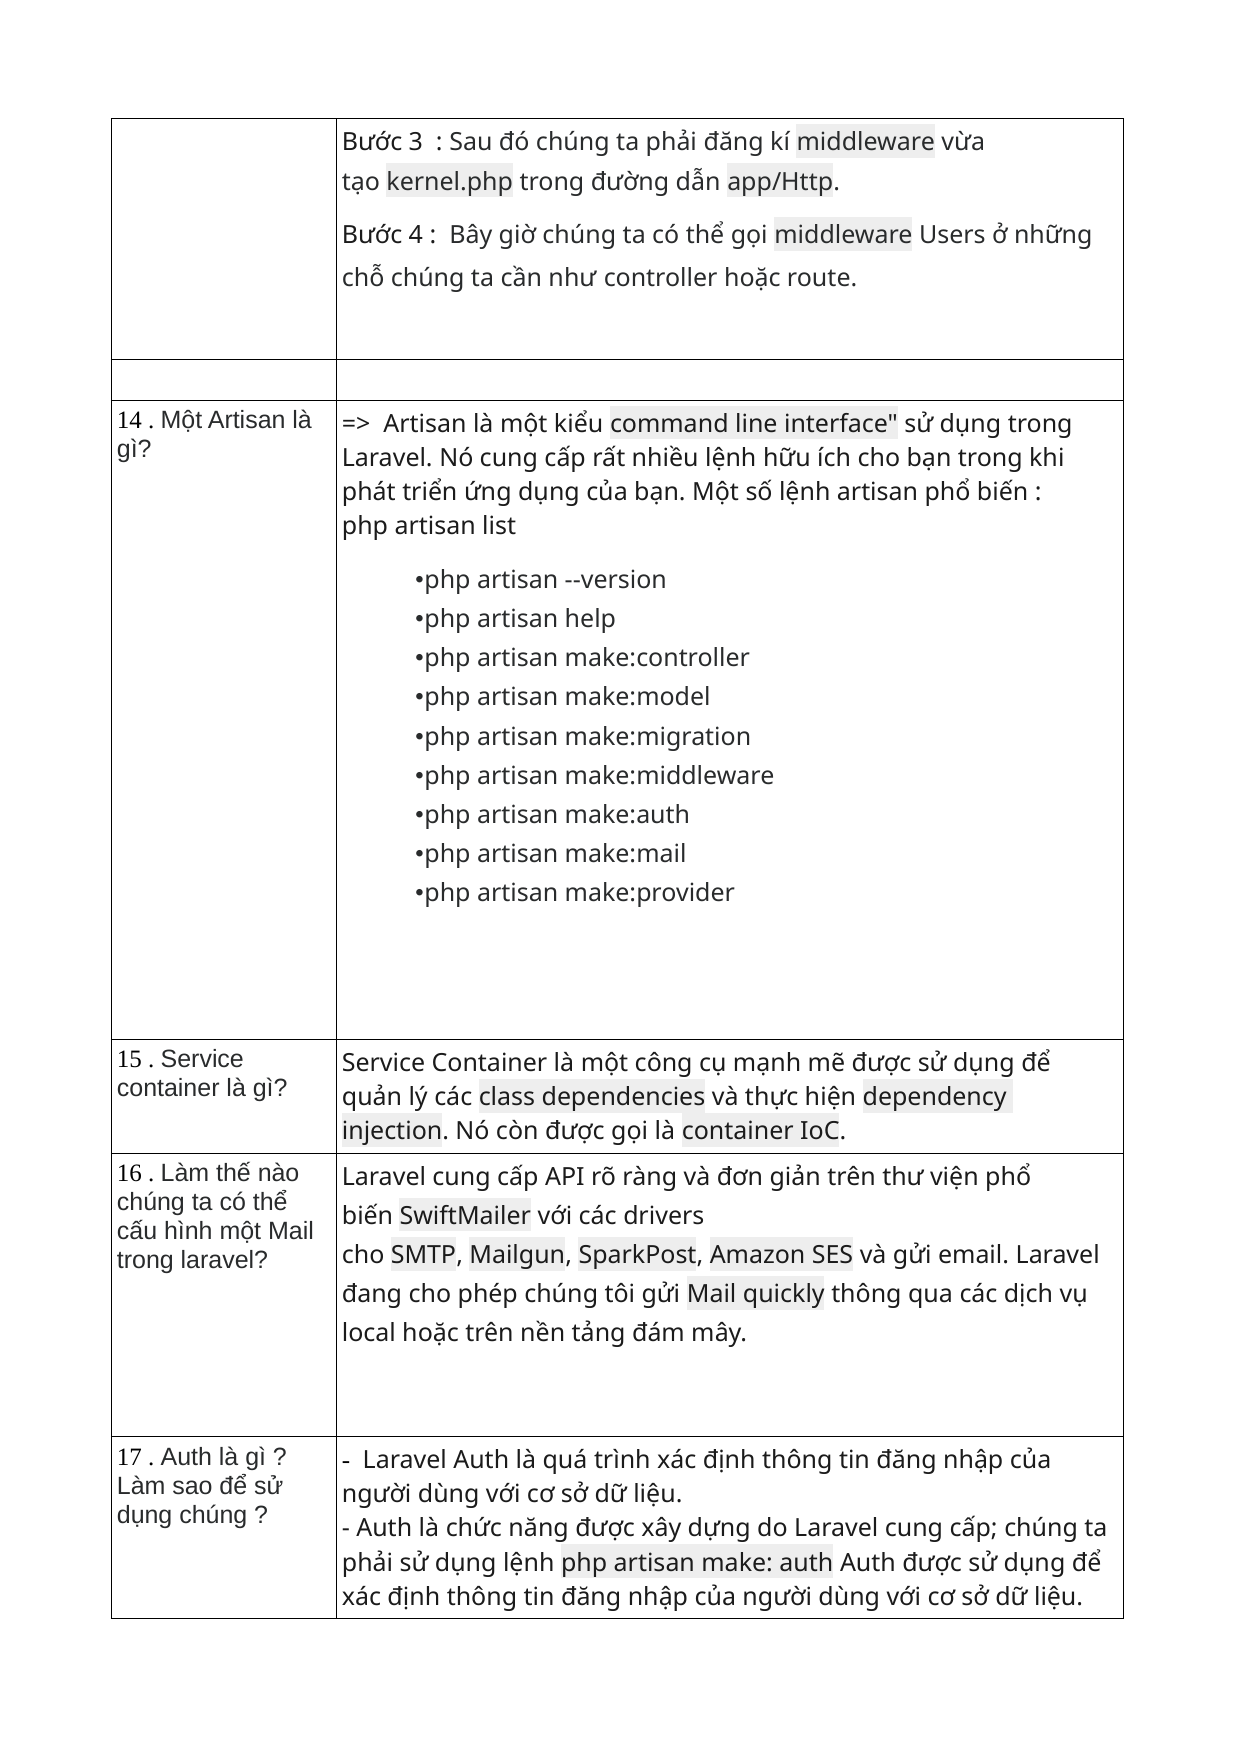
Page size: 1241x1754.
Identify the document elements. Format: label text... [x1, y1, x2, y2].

table_cell 17 . Auth là gì ? Làm sao để sử dụng chúng ? [112, 1437, 336, 1618]
table_cell => Artisan là một kiểu command line interface" sử dụng trong Laravel. Nó cung cấp rất nhiều lệnh hữu ích cho bạn trong khi phát triển ứng dụng của bạn. Một số lệnh artisan phổ biến : php artisan list php artisan --version php artisan help php artisan make:controller php artisan make:model php artisan make:migration php artisan make:middleware php artisan make:auth php artisan make:mail php artisan make:provider [337, 401, 1123, 1039]
table_cell [112, 119, 336, 359]
table_cell [112, 360, 336, 400]
table_cell Bước 3 : Sau đó chúng ta phải đăng kí middleware vừa tạo kernel.php trong đường dẫn app/Http. Bước 4 : Bây giờ chúng ta có thể gọi middleware Users ở những chỗ chúng ta cần như controller hoặc route. [337, 119, 1123, 359]
table_cell Laravel cung cấp API rõ ràng và đơn giản trên thư viện phổ biến SwiftMailer với các drivers cho SMTP, Mailgun, SparkPost, Amazon SES và gửi email. Laravel đang cho phép chúng tôi gửi Mail quickly thông qua các dịch vụ local hoặc trên nền tảng đám mây. [337, 1154, 1123, 1436]
table_cell [337, 360, 1123, 400]
table_cell - Laravel Auth là quá trình xác định thông tin đăng nhập của người dùng với cơ sở dữ liệu. - Auth là chức năng được xây dựng do Laravel cung cấp; chúng ta phải sử dụng lệnh php artisan make: auth Auth được sử dụng để xác định thông tin đăng nhập của người dùng với cơ sở dữ liệu. [337, 1437, 1123, 1618]
table_cell 16 . Làm thế nào chúng ta có thể cấu hình một Mail trong laravel? [112, 1154, 336, 1436]
table_cell Service Container là một công cụ mạnh mẽ được sử dụng để quản lý các class dependencies và thực hiện dependency injection. Nó còn được gọi là container IoC. [337, 1040, 1123, 1152]
table_cell 15 . Service container là gì? [112, 1040, 336, 1152]
table_cell 14 . Một Artisan là gì? [112, 401, 336, 1039]
